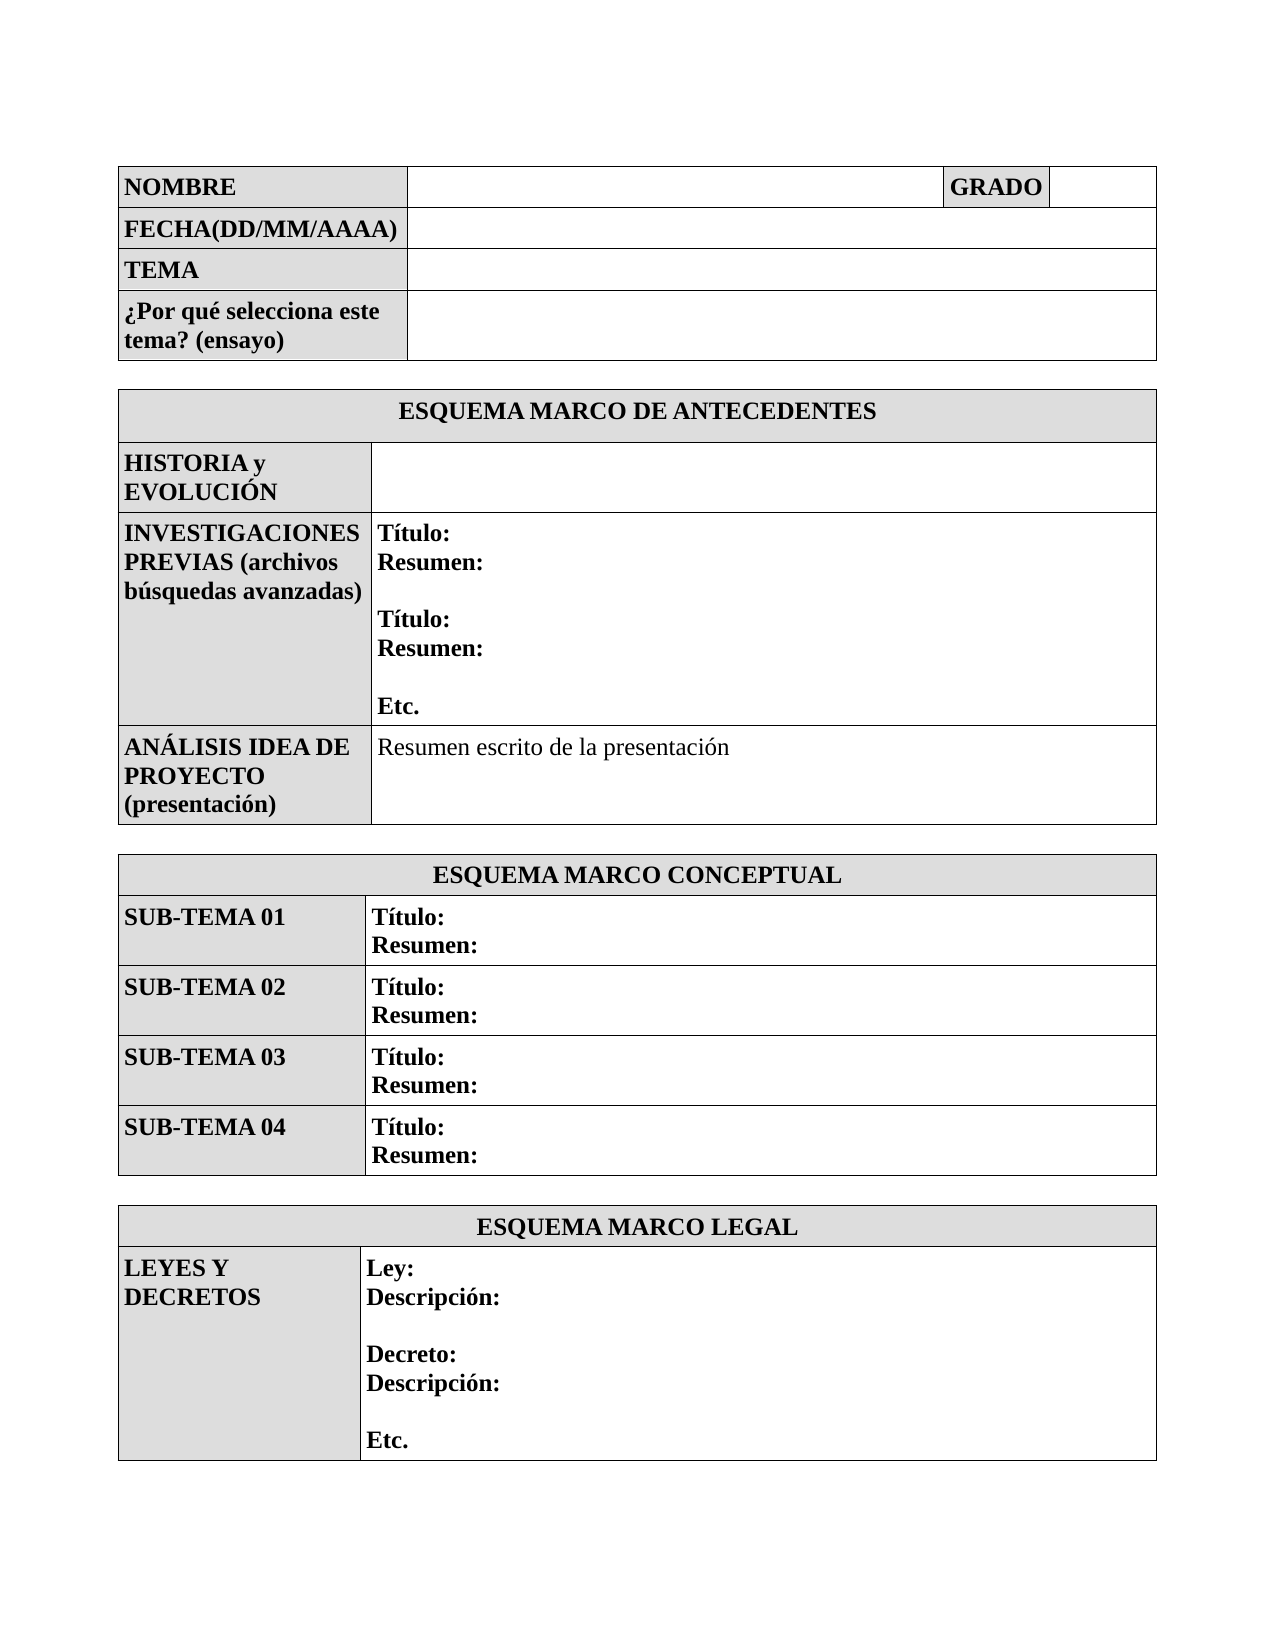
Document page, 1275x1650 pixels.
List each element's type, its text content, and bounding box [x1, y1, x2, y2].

table_cell Título: Resumen: [366, 1106, 1156, 1175]
table_cell SUB-TEMA 02 [119, 966, 365, 1035]
table_header NOMBRE [119, 167, 407, 207]
table_cell HISTORIA y EVOLUCIÓN [119, 443, 371, 512]
table_cell [372, 443, 1156, 512]
table_cell SUB-TEMA 03 [119, 1036, 365, 1105]
table_cell ¿Por qué selecciona este tema? (ensayo) [119, 291, 407, 359]
table_cell Título: Resumen: [366, 1036, 1156, 1105]
table_cell INVESTIGACIONES PREVIAS (archivos búsquedas avanzadas) [119, 513, 371, 725]
table_cell [408, 249, 1156, 289]
table_header [408, 167, 943, 207]
table_cell TEMA [119, 249, 407, 289]
table_cell [408, 208, 1156, 248]
table_cell ANÁLISIS IDEA DE PROYECTO (presentación) [119, 726, 371, 824]
table_cell SUB-TEMA 01 [119, 896, 365, 965]
table_header GRADO [944, 167, 1049, 207]
table_cell LEYES Y DECRETOS [119, 1247, 360, 1460]
table_cell SUB-TEMA 04 [119, 1106, 365, 1175]
table_header ESQUEMA MARCO CONCEPTUAL [119, 855, 1156, 895]
table_cell Ley: Descripción: Decreto: Descripción: Etc. [361, 1247, 1156, 1460]
table_cell [408, 291, 1156, 359]
table_header ESQUEMA MARCO LEGAL [119, 1206, 1156, 1246]
table_cell Título: Resumen: Título: Resumen: Etc. [372, 513, 1156, 725]
table_header ESQUEMA MARCO DE ANTECEDENTES [119, 390, 1156, 442]
table_cell Resumen escrito de la presentación [372, 726, 1156, 824]
table_cell FECHA(DD/MM/AAAA) [119, 208, 407, 248]
table_cell Título: Resumen: [366, 966, 1156, 1035]
table_header [1050, 167, 1156, 207]
table_cell Título: Resumen: [366, 896, 1156, 965]
